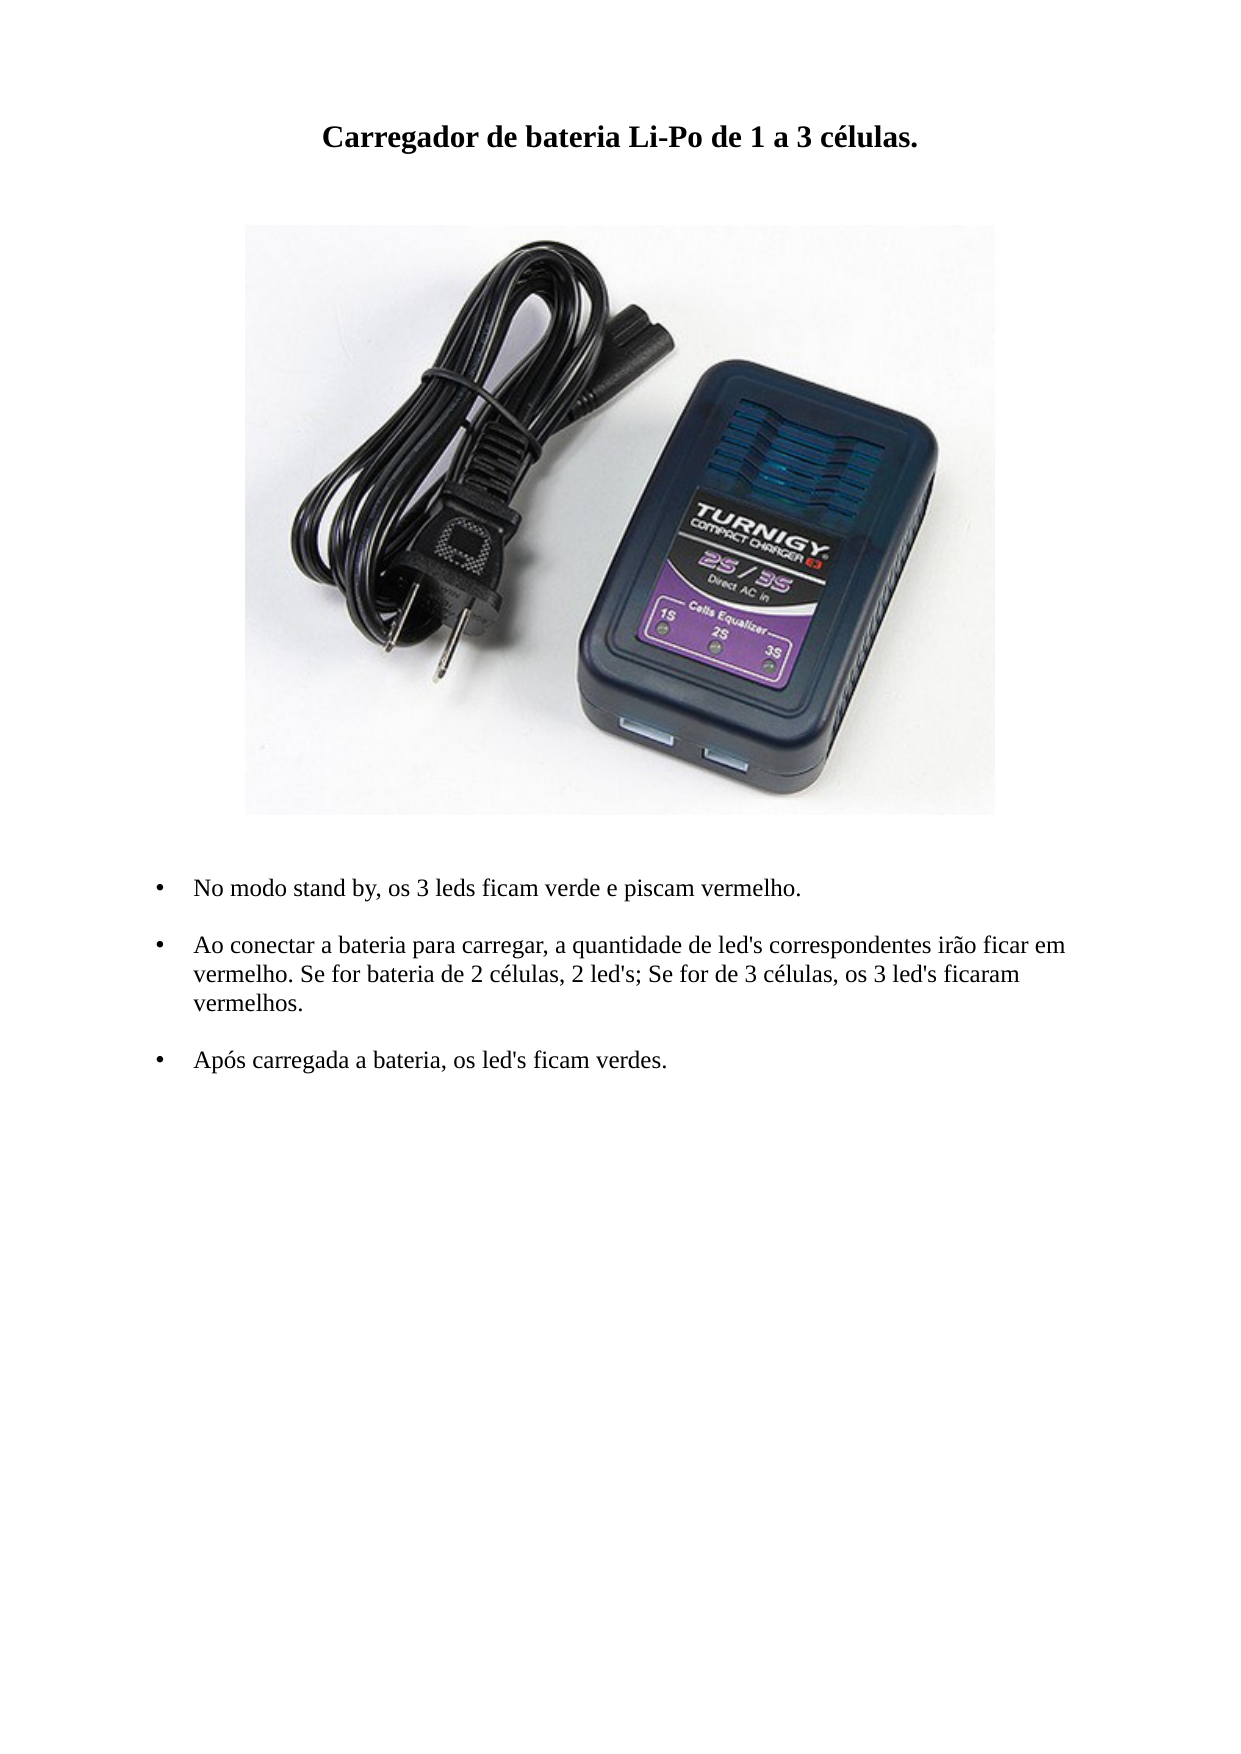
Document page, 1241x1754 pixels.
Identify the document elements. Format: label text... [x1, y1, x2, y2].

list No modo stand by, os 3 leds ficam verde e piscam vermelho. [156, 873, 1122, 902]
text Carregador de bateria Li-Po de 1 a 3 células. [118, 118, 1122, 154]
picture [245, 225, 995, 815]
list Após carregada a bateria, os led's ficam verdes. [156, 1045, 1122, 1074]
list Ao conectar a bateria para carregar, a quantidade de led's correspondentes irão ficar em vermelho. Se for bateria de 2 células, 2 led's; Se for de 3 células, os 3 led's ficaram vermelhos. [156, 930, 1122, 1017]
